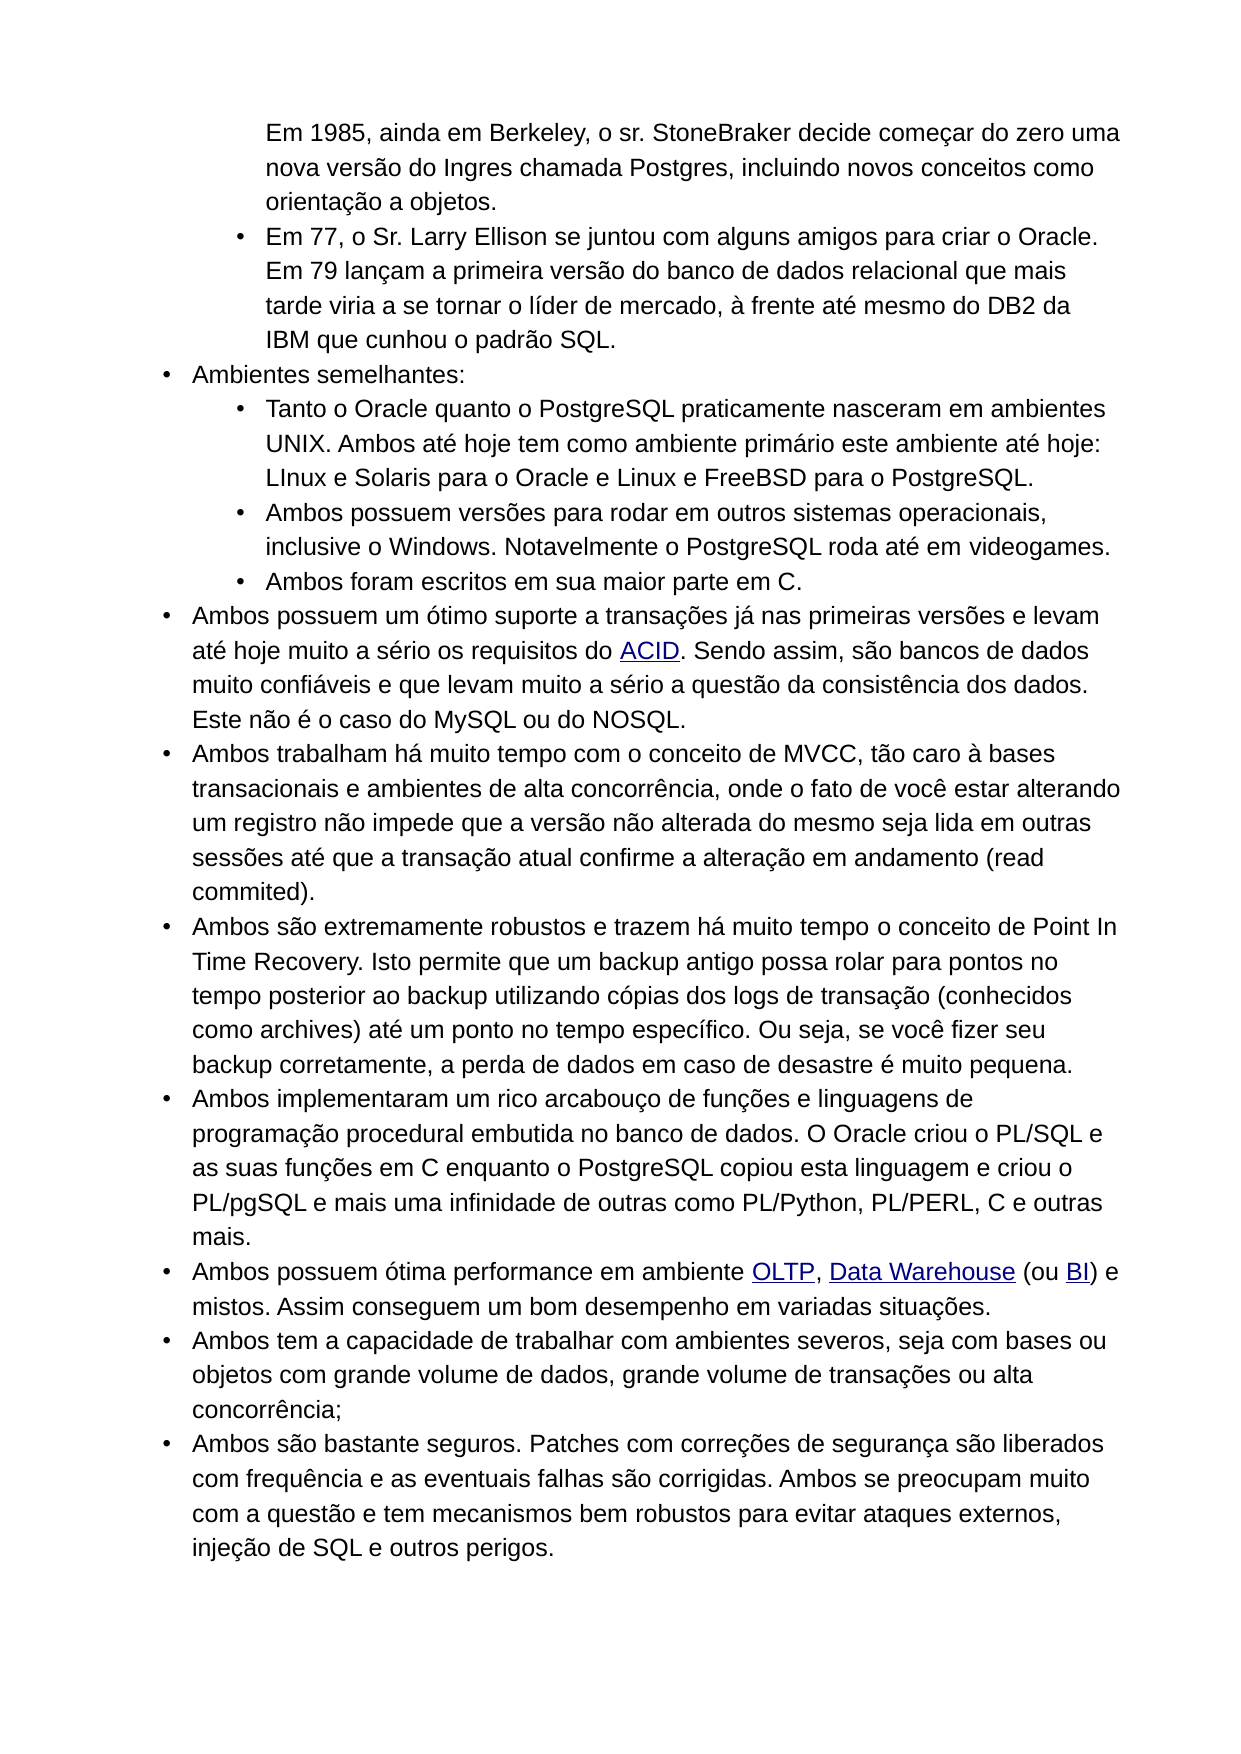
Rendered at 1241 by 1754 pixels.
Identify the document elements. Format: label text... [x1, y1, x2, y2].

list Ambos foram escritos em sua maior parte em C. [236, 567, 1122, 596]
list Ambos são extremamente robustos e trazem há muito tempo o conceito de Point In Time Recovery. Isto permite que um backup antigo possa rolar para pontos no tempo posterior ao backup utilizando cópias dos logs de transação (conhecidos como archives) até um ponto no tempo específico. Ou seja, se você fizer seu backup corretamente, a perda de dados em caso de desastre é muito pequena. [162, 912, 1122, 1079]
list Ambos possuem ótima performance em ambiente OLTP, Data Warehouse (ou BI) e mistos. Assim conseguem um bom desempenho em variadas situações. [162, 1257, 1122, 1320]
list Ambos são bastante seguros. Patches com correções de segurança são liberados com frequência e as eventuais falhas são corrigidas. Ambos se preocupam muito com a questão e tem mecanismos bem robustos para evitar ataques externos, injeção de SQL e outros perigos. [162, 1429, 1122, 1562]
list Ambos possuem versões para rodar em outros sistemas operacionais, inclusive o Windows. Notavelmente o PostgreSQL roda até em videogames. [236, 498, 1122, 561]
list Em 77, o Sr. Larry Ellison se juntou com alguns amigos para criar o Oracle. Em 79 lançam a primeira versão do banco de dados relacional que mais tarde viria a se tornar o líder de mercado, à frente até mesmo do DB2 da IBM que cunhou o padrão SQL. [236, 222, 1122, 354]
list Ambos trabalham há muito tempo com o conceito de MVCC, tão caro à bases transacionais e ambientes de alta concorrência, onde o fato de você estar alterando um registro não impede que a versão não alterada do mesmo seja lida em outras sessões até que a transação atual confirme a alteração em andamento (read commited). [162, 739, 1122, 906]
list Em 1985, ainda em Berkeley, o sr. StoneBraker decide começar do zero uma nova versão do Ingres chamada Postgres, incluindo novos conceitos como orientação a objetos. [236, 118, 1122, 216]
list Tanto o Oracle quanto o PostgreSQL praticamente nasceram em ambientes UNIX. Ambos até hoje tem como ambiente primário este ambiente até hoje: LInux e Solaris para o Oracle e Linux e FreeBSD para o PostgreSQL. [236, 394, 1122, 492]
list Ambos tem a capacidade de trabalhar com ambientes severos, seja com bases ou objetos com grande volume de dados, grande volume de transações ou alta concorrência; [162, 1326, 1122, 1424]
list Ambos implementaram um rico arcabouço de funções e linguagens de programação procedural embutida no banco de dados. O Oracle criou o PL/SQL e as suas funções em C enquanto o PostgreSQL copiou esta linguagem e criou o PL/pgSQL e mais uma infinidade de outras como PL/Python, PL/PERL, C e outras mais. [162, 1084, 1122, 1251]
list Ambientes semelhantes: [162, 359, 1122, 388]
list Ambos possuem um ótimo suporte a transações já nas primeiras versões e levam até hoje muito a sério os requisitos do ACID. Sendo assim, são bancos de dados muito confiáveis e que levam muito a sério a questão da consistência dos dados. Este não é o caso do MySQL ou do NOSQL. [162, 601, 1122, 734]
